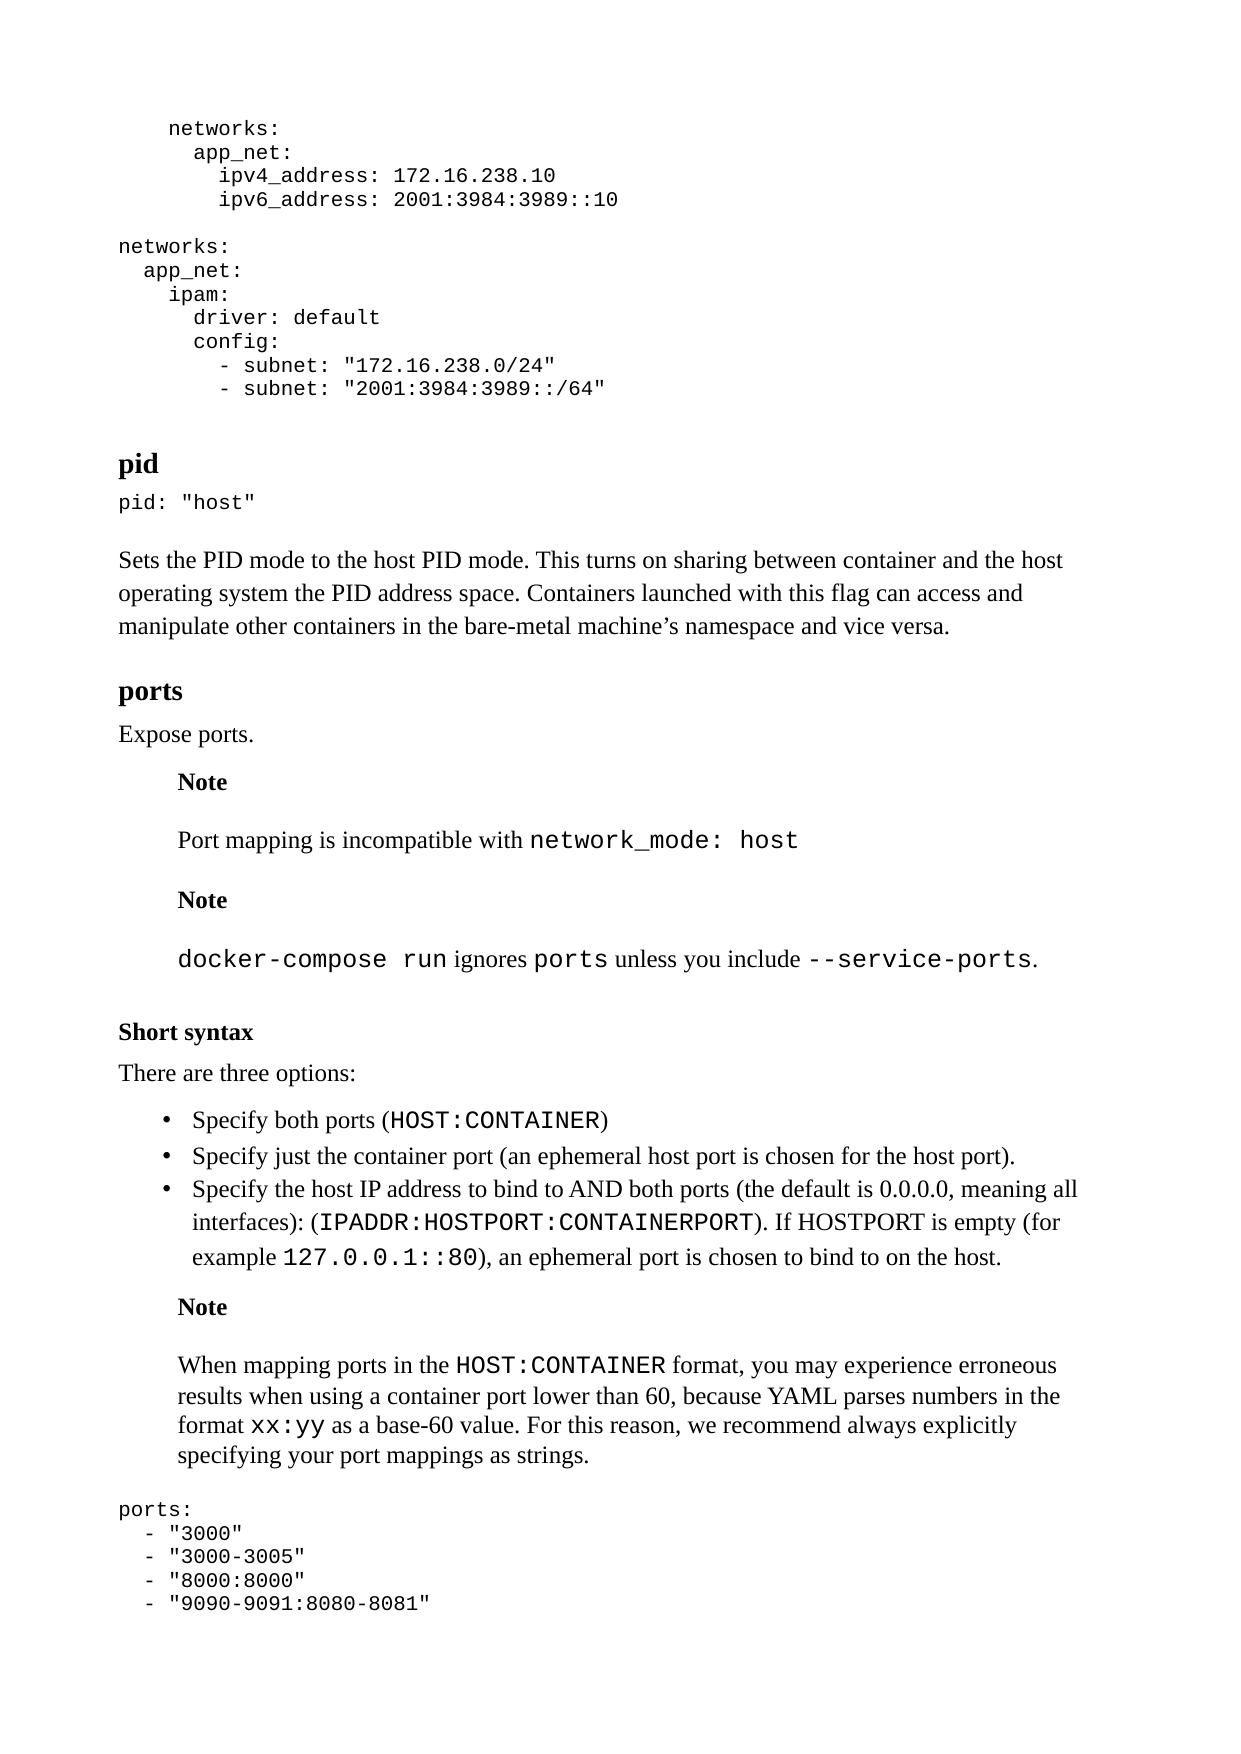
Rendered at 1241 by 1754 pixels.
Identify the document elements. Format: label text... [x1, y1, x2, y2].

text Note [177, 1292, 1063, 1321]
text - "3000" [118, 1522, 1122, 1546]
text When mapping ports in the HOST:CONTAINER format, you may experience erroneous results when using a container port lower than 60, because YAML parses numbers in the format xx:yy as a base-60 value. For this reason, we recommend always explicitly specifying your port mappings as strings. [177, 1350, 1063, 1469]
list Specify both ports (HOST:CONTAINER) [162, 1105, 1122, 1136]
text ports: [118, 1499, 1122, 1522]
text Sets the PID mode to the host PID mode. This turns on sharing between container and the host operating system the PID address space. Containers launched with this flag can access and manipulate other containers in the bare-metal machine’s namespace and vice versa. [118, 545, 1122, 640]
text There are three options: [118, 1058, 1122, 1087]
text ipv6_address: 2001:3984:3989::10 [118, 189, 1122, 213]
text Note [177, 767, 1063, 796]
text app_net: [118, 260, 1122, 284]
text - "9090-9091:8080-8081" [118, 1593, 1122, 1617]
text Expose ports. [118, 719, 1122, 748]
text driver: default [118, 307, 1122, 331]
text ipv4_address: 172.16.238.10 [118, 165, 1122, 189]
list Specify the host IP address to bind to AND both ports (the default is 0.0.0.0, meaning all interfaces): (IPADDR:HOSTPORT:CONTAINERPORT). If HOSTPORT is empty (for example 127.0.0.1::80), an ephemeral port is chosen to bind to on the host. [162, 1174, 1122, 1273]
text - "8000:8000" [118, 1570, 1122, 1593]
text - subnet: "172.16.238.0/24" [118, 354, 1122, 378]
text app_net: [118, 142, 1122, 165]
list Specify just the container port (an ephemeral host port is chosen for the host port). [162, 1141, 1122, 1169]
text Note [177, 886, 1063, 914]
subtitle Short syntax [118, 1017, 1122, 1045]
text ipam: [118, 284, 1122, 307]
text - "3000-3005" [118, 1546, 1122, 1570]
text networks: [118, 236, 1122, 260]
subtitle pid [118, 446, 1122, 479]
subtitle ports [118, 673, 1122, 707]
text Port mapping is incompatible with network_mode: host [177, 825, 1063, 856]
text docker-compose run ignores ports unless you include --service-ports. [177, 944, 1063, 974]
text - subnet: "2001:3984:3989::/64" [118, 378, 1122, 402]
text pid: "host" [118, 492, 1122, 516]
text config: [118, 331, 1122, 354]
text networks: [118, 118, 1122, 142]
